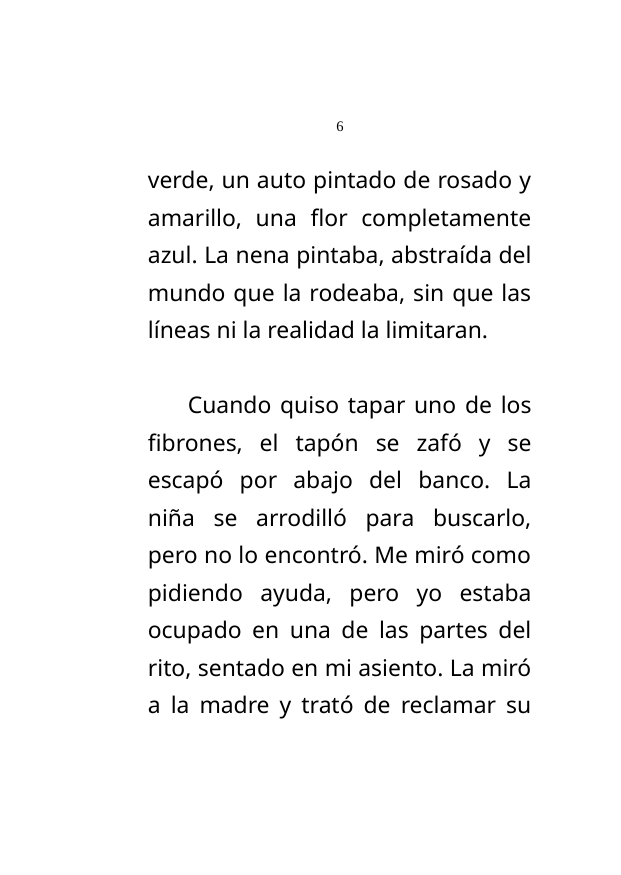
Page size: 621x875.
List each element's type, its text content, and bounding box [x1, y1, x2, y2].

text verde, un auto pintado de rosado y amarillo, una flor completamente azul. La nena pintaba, abstraída del mundo que la rodeaba, sin que las líneas ni la realidad la limitaran. [148, 164, 532, 346]
text Cuando quiso tapar uno de los fibrones, el tapón se zafó y se escapó por abajo del banco. La niña se arrodilló para buscarlo, pero no lo encontró. Me miró como pidiendo ayuda, pero yo estaba ocupado en una de las partes del rito, sentado en mi asiento. La miró a la madre y trató de reclamar su [148, 389, 532, 721]
